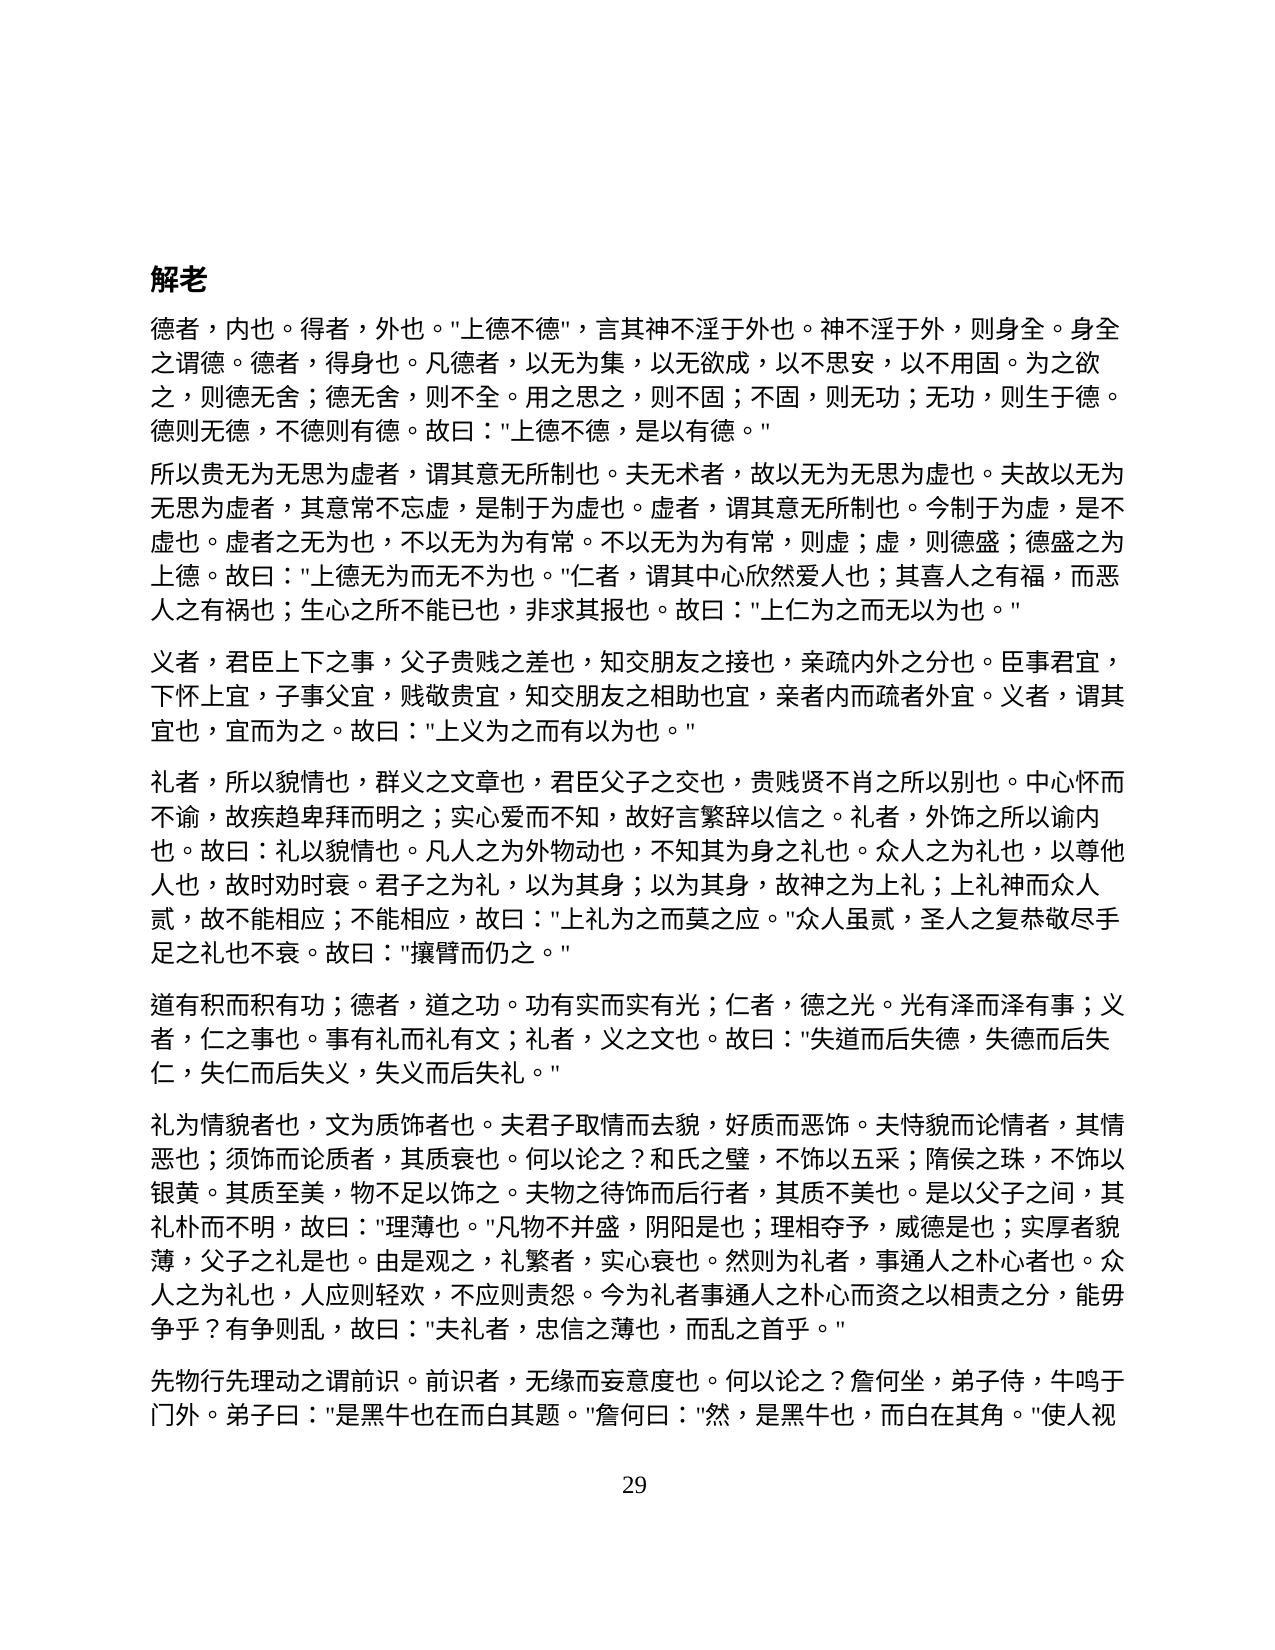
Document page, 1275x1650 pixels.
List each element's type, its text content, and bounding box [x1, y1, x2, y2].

text 先物行先理动之谓前识。前识者，无缘而妄意度也。何以论之？詹何坐，弟子侍，牛鸣于门外。弟子曰："是黑牛也在而白其题。"詹何曰："然，是黑牛也，而白在其角。"使人视 [150, 1364, 1125, 1432]
subtitle 解老 [150, 259, 1125, 299]
text 所以贵无为无思为虚者，谓其意无所制也。夫无术者，故以无为无思为虚也。夫故以无为无思为虚者，其意常不忘虚，是制于为虚也。虚者，谓其意无所制也。今制于为虚，是不虚也。虚者之无为也，不以无为为有常。不以无为为有常，则虚；虚，则德盛；德盛之为上德。故曰："上德无为而无不为也。"仁者，谓其中心欣然爱人也；其喜人之有福，而恶人之有祸也；生心之所不能已也，非求其报也。故曰："上仁为之而无以为也。" [150, 457, 1125, 627]
text 道有积而积有功；德者，道之功。功有实而实有光；仁者，德之光。光有泽而泽有事；义者，仁之事也。事有礼而礼有文；礼者，义之文也。故曰："失道而后失德，失德而后失仁，失仁而后失义，失义而后失礼。" [150, 987, 1125, 1089]
text 德者，内也。得者，外也。"上德不德"，言其神不淫于外也。神不淫于外，则身全。身全之谓德。德者，得身也。凡德者，以无为集，以无欲成，以不思安，以不用固。为之欲之，则德无舍；德无舍，则不全。用之思之，则不固；不固，则无功；无功，则生于德。德则无德，不德则有德。故曰："上德不德，是以有德。" [150, 312, 1125, 448]
text 礼为情貌者也，文为质饰者也。夫君子取情而去貌，好质而恶饰。夫恃貌而论情者，其情恶也；须饰而论质者，其质衰也。何以论之？和氏之璧，不饰以五采；隋侯之珠，不饰以银黄。其质至美，物不足以饰之。夫物之待饰而后行者，其质不美也。是以父子之间，其礼朴而不明，故曰："理薄也。"凡物不并盛，阴阳是也；理相夺予，威德是也；实厚者貌薄，父子之礼是也。由是观之，礼繁者，实心衰也。然则为礼者，事通人之朴心者也。众人之为礼也，人应则轻欢，不应则责怨。今为礼者事通人之朴心而资之以相责之分，能毋争乎？有争则乱，故曰："夫礼者，忠信之薄也，而乱之首乎。" [150, 1107, 1125, 1346]
text 义者，君臣上下之事，父子贵贱之差也，知交朋友之接也，亲疏内外之分也。臣事君宜，下怀上宜，子事父宜，贱敬贵宜，知交朋友之相助也宜，亲者内而疏者外宜。义者，谓其宜也，宜而为之。故曰："上义为之而有以为也。" [150, 645, 1125, 747]
text 礼者，所以貌情也，群义之文章也，君臣父子之交也，贵贱贤不肖之所以别也。中心怀而不谕，故疾趋卑拜而明之；实心爱而不知，故好言繁辞以信之。礼者，外饰之所以谕内也。故曰：礼以貌情也。凡人之为外物动也，不知其为身之礼也。众人之为礼也，以尊他人也，故时劝时衰。君子之为礼，以为其身；以为其身，故神之为上礼；上礼神而众人贰，故不能相应；不能相应，故曰："上礼为之而莫之应。"众人虽贰，圣人之复恭敬尽手足之礼也不衰。故曰："攘臂而仍之。" [150, 765, 1125, 969]
